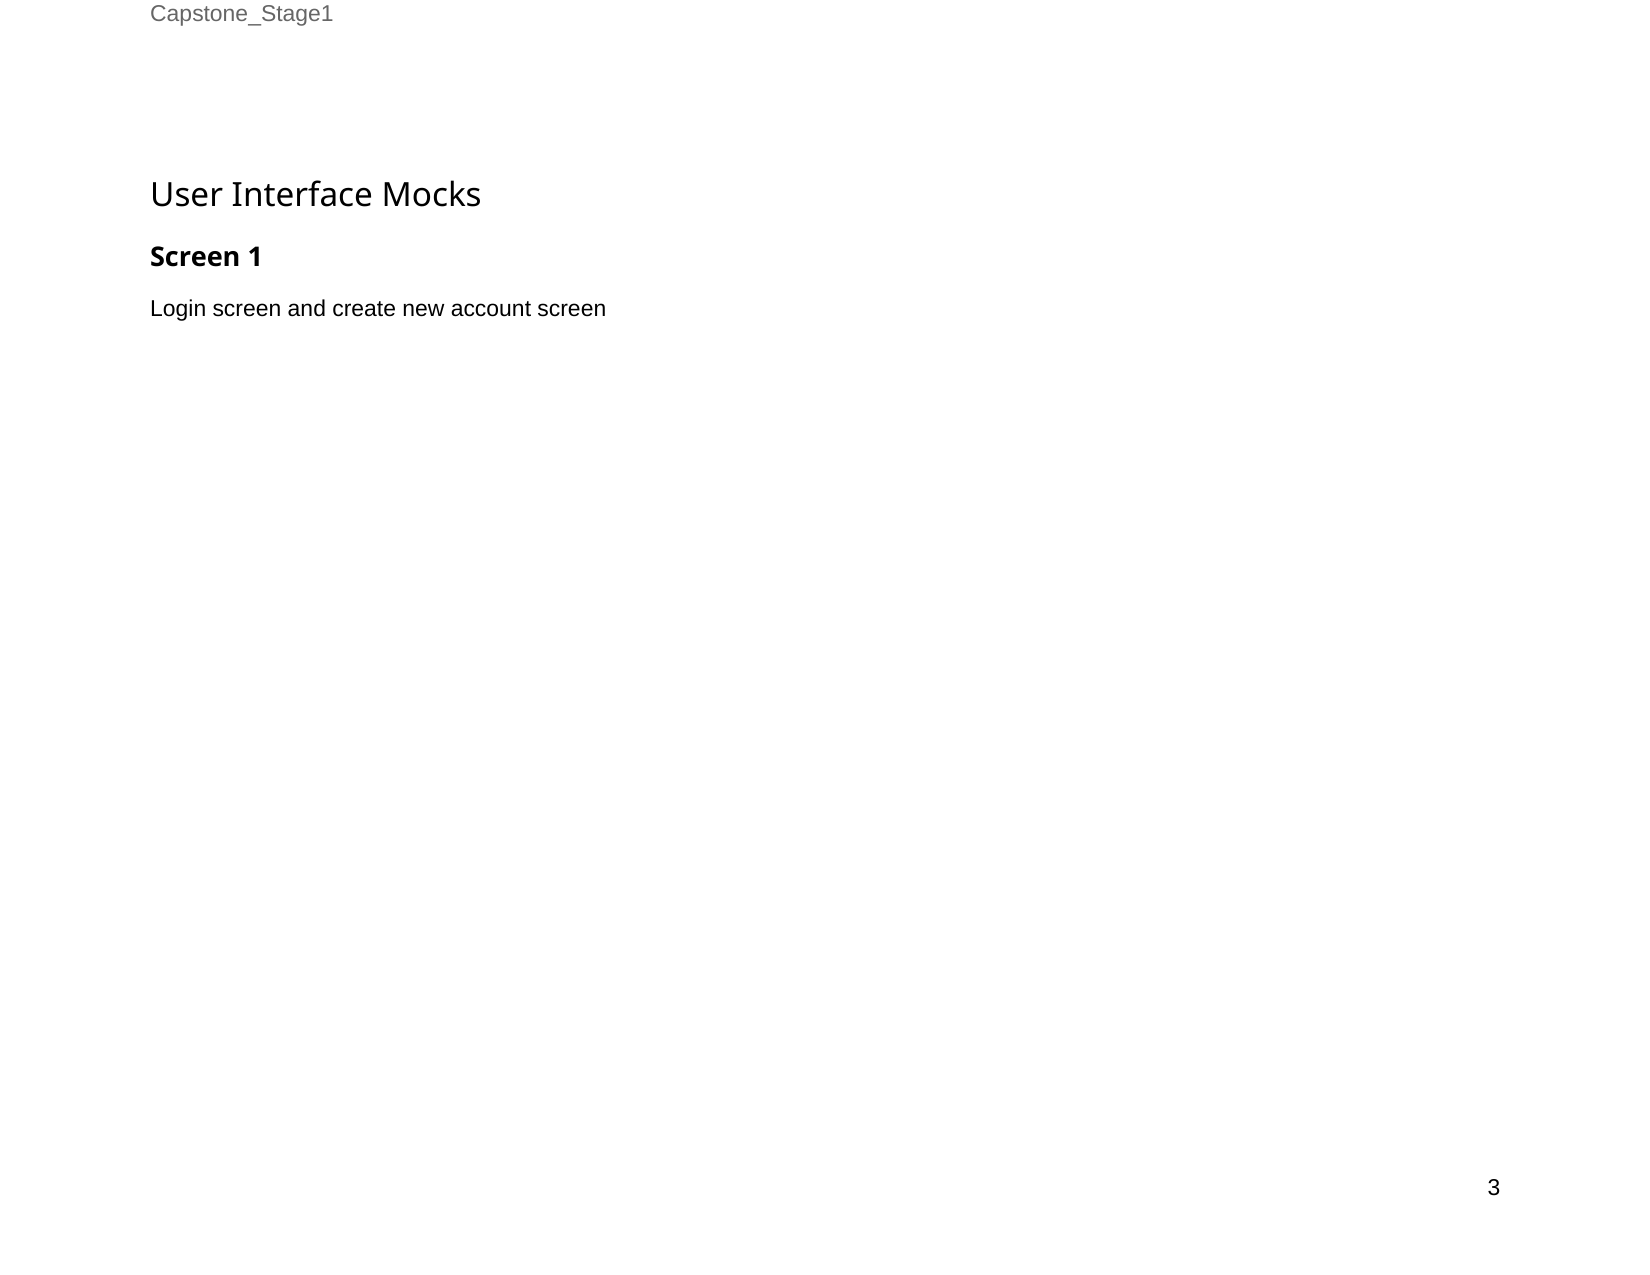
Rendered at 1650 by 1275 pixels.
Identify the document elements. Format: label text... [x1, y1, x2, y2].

subtitle Screen 1 [150, 237, 1500, 274]
text Login screen and create new account screen [150, 295, 1500, 321]
subtitle User Interface Mocks [150, 171, 1500, 216]
